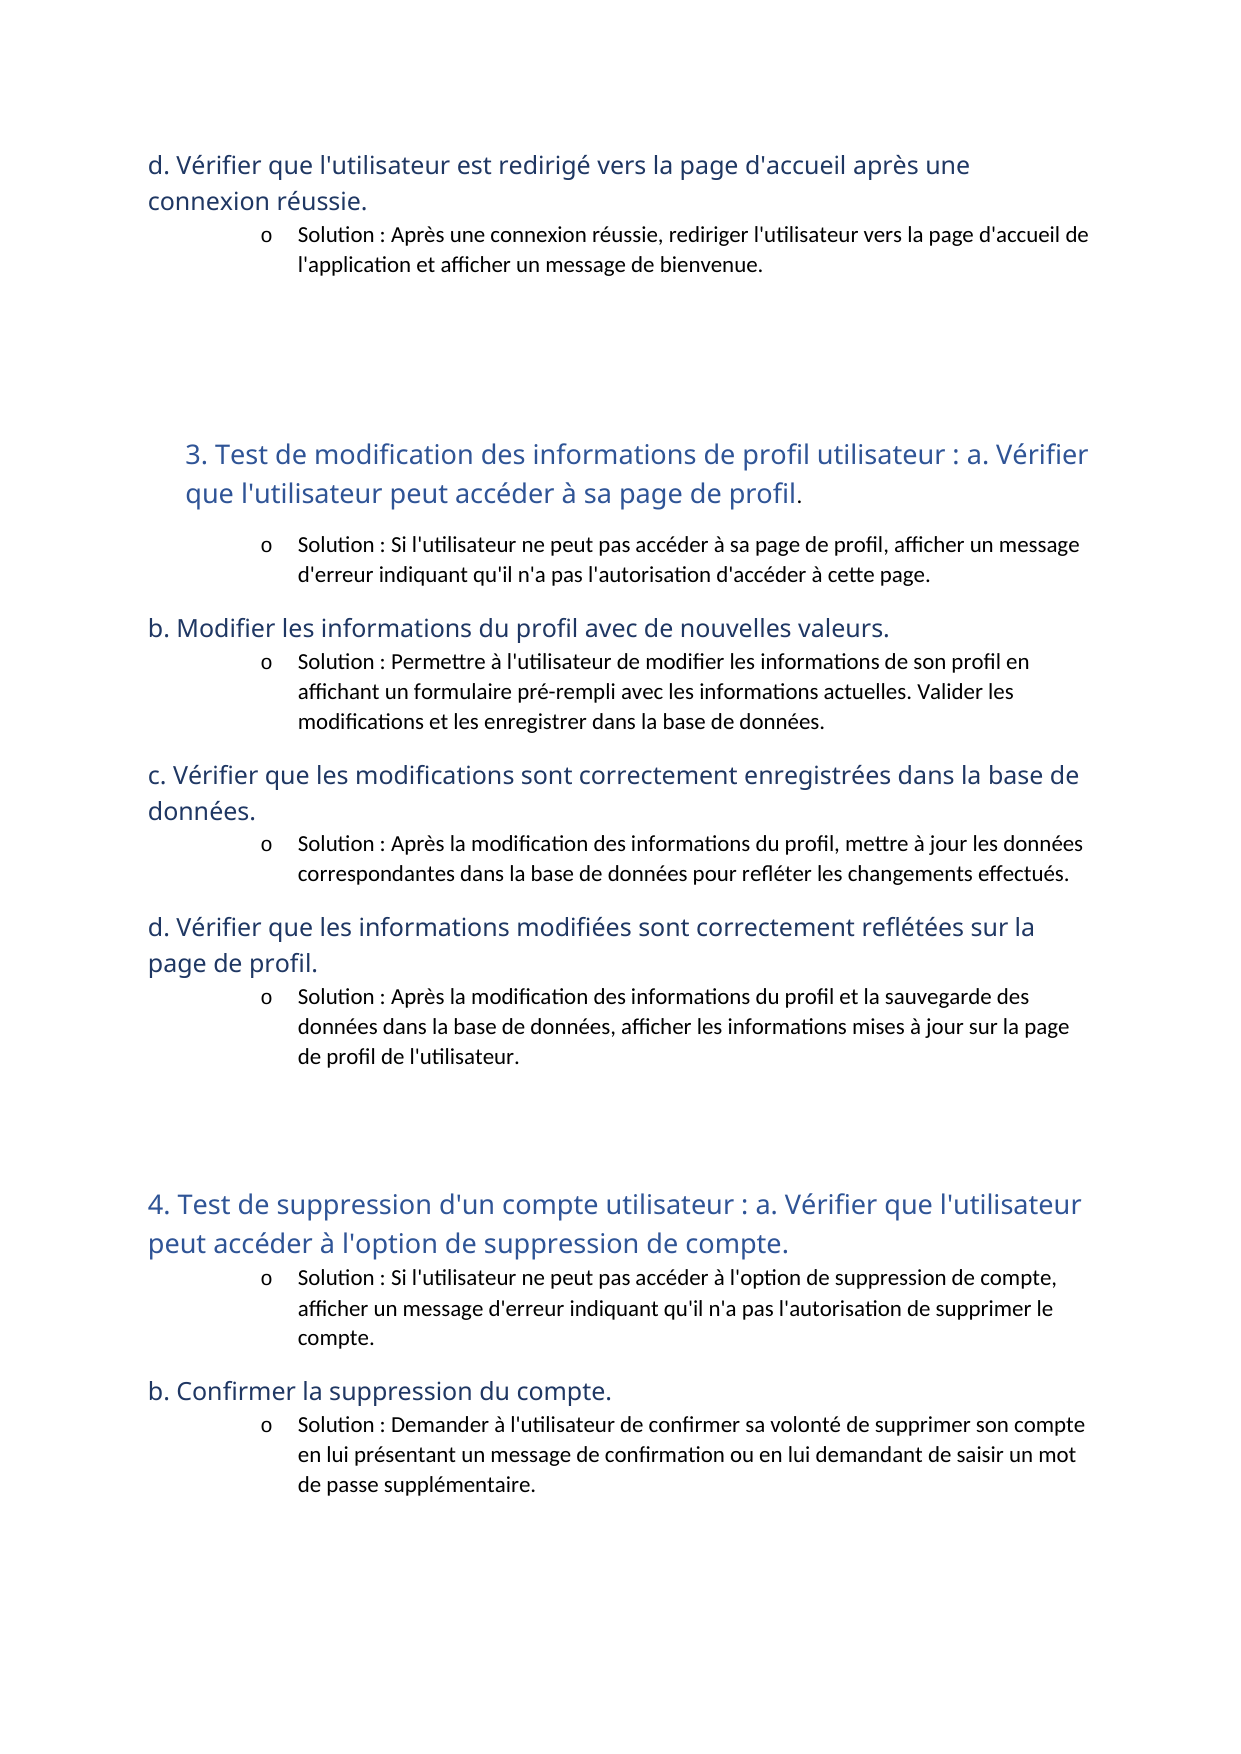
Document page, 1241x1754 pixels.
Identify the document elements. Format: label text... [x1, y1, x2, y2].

list Solution : Si l'utilisateur ne peut pas accéder à l'option de suppression de compte, afficher un message d'erreur indiquant qu'il n'a pas l'autorisation de supprimer le compte. [260, 1263, 1093, 1351]
subtitle 4. Test de suppression d'un compte utilisateur : a. Vérifier que l'utilisateur peut accéder à l'option de suppression de compte. [148, 1185, 1093, 1261]
text 3. Test de modification des informations de profil utilisateur : a. Vérifier que l'utilisateur peut accéder à sa page de profil. [185, 435, 1093, 511]
list Solution : Si l'utilisateur ne peut pas accéder à sa page de profil, afficher un message d'erreur indiquant qu'il n'a pas l'autorisation d'accéder à cette page. [260, 530, 1093, 588]
subtitle b. Modifier les informations du profil avec de nouvelles valeurs. [148, 611, 1093, 645]
subtitle d. Vérifier que l'utilisateur est redirigé vers la page d'accueil après une connexion réussie. [148, 148, 1093, 218]
list Solution : Permettre à l'utilisateur de modifier les informations de son profil en affichant un formulaire pré-rempli avec les informations actuelles. Valider les modifications et les enregistrer dans la base de données. [260, 647, 1093, 735]
list Solution : Après une connexion réussie, rediriger l'utilisateur vers la page d'accueil de l'application et afficher un message de bienvenue. [260, 220, 1093, 278]
subtitle c. Vérifier que les modifications sont correctement enregistrées dans la base de données. [148, 757, 1093, 827]
list Solution : Après la modification des informations du profil, mettre à jour les données correspondantes dans la base de données pour refléter les changements effectués. [260, 829, 1093, 888]
list Solution : Demander à l'utilisateur de confirmer sa volonté de supprimer son compte en lui présentant un message de confirmation ou en lui demandant de saisir un mot de passe supplémentaire. [260, 1410, 1093, 1498]
list Solution : Après la modification des informations du profil et la sauvegarde des données dans la base de données, afficher les informations mises à jour sur la page de profil de l'utilisateur. [260, 982, 1093, 1070]
subtitle d. Vérifier que les informations modifiées sont correctement reflétées sur la page de profil. [148, 910, 1093, 980]
subtitle b. Confirmer la suppression du compte. [148, 1374, 1093, 1408]
